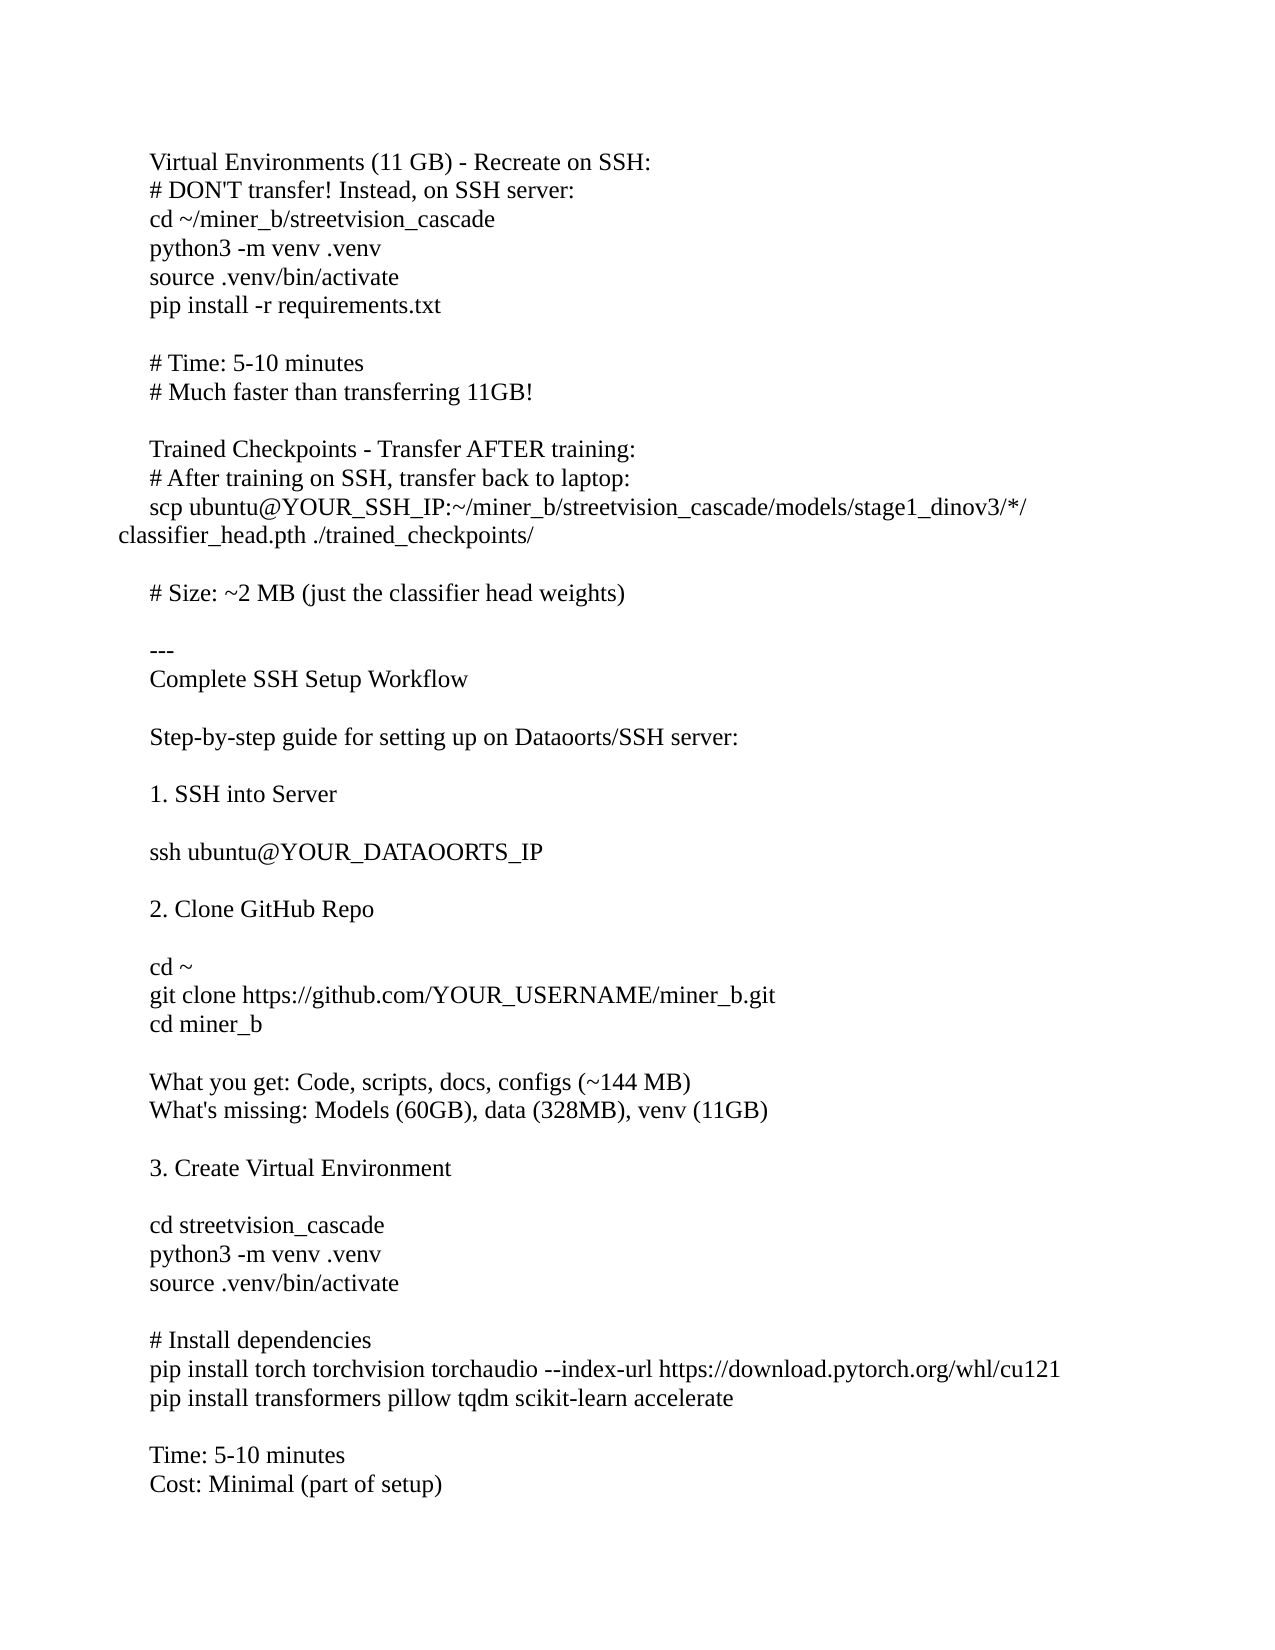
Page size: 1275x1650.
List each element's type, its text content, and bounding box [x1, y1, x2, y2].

text # DON'T transfer! Instead, on SSH server: [118, 176, 1157, 204]
text What you get: Code, scripts, docs, configs (~144 MB) [118, 1067, 1157, 1096]
text python3 -m venv .venv [118, 233, 1157, 262]
text source .venv/bin/activate [118, 262, 1157, 291]
text cd ~ [118, 952, 1157, 981]
text cd miner_b [118, 1009, 1157, 1038]
text # After training on SSH, transfer back to laptop: [118, 463, 1157, 492]
text 1. SSH into Server [118, 779, 1157, 808]
text Trained Checkpoints - Transfer AFTER training: [118, 434, 1157, 463]
text Complete SSH Setup Workflow [118, 664, 1157, 693]
text # Time: 5-10 minutes [118, 348, 1157, 377]
text Cost: Minimal (part of setup) [118, 1469, 1157, 1498]
text git clone https://github.com/YOUR_USERNAME/miner_b.git [118, 981, 1157, 1009]
text ssh ubuntu@YOUR_DATAOORTS_IP [118, 837, 1157, 866]
text What's missing: Models (60GB), data (328MB), venv (11GB) [118, 1096, 1157, 1124]
text pip install -r requirements.txt [118, 291, 1157, 319]
text --- [118, 636, 1157, 664]
text cd ~/miner_b/streetvision_cascade [118, 204, 1157, 233]
text pip install transformers pillow tqdm scikit-learn accelerate [118, 1383, 1157, 1412]
text # Install dependencies [118, 1326, 1157, 1354]
text python3 -m venv .venv [118, 1239, 1157, 1268]
text Step-by-step guide for setting up on Dataoorts/SSH server: [118, 722, 1157, 751]
text 2. Clone GitHub Repo [118, 894, 1157, 923]
text # Size: ~2 MB (just the classifier head weights) [118, 578, 1157, 607]
text # Much faster than transferring 11GB! [118, 377, 1157, 406]
text 3. Create Virtual Environment [118, 1153, 1157, 1182]
text source .venv/bin/activate [118, 1268, 1157, 1297]
text Time: 5-10 minutes [118, 1441, 1157, 1469]
text pip install torch torchvision torchaudio --index-url https://download.pytorch.org/whl/cu121 [118, 1354, 1157, 1383]
text cd streetvision_cascade [118, 1211, 1157, 1239]
text Virtual Environments (11 GB) - Recreate on SSH: [118, 147, 1157, 176]
text scp ubuntu@YOUR_SSH_IP:~/miner_b/streetvision_cascade/models/stage1_dinov3/*/classifier_head.pth ./trained_checkpoints/ [118, 492, 1157, 549]
